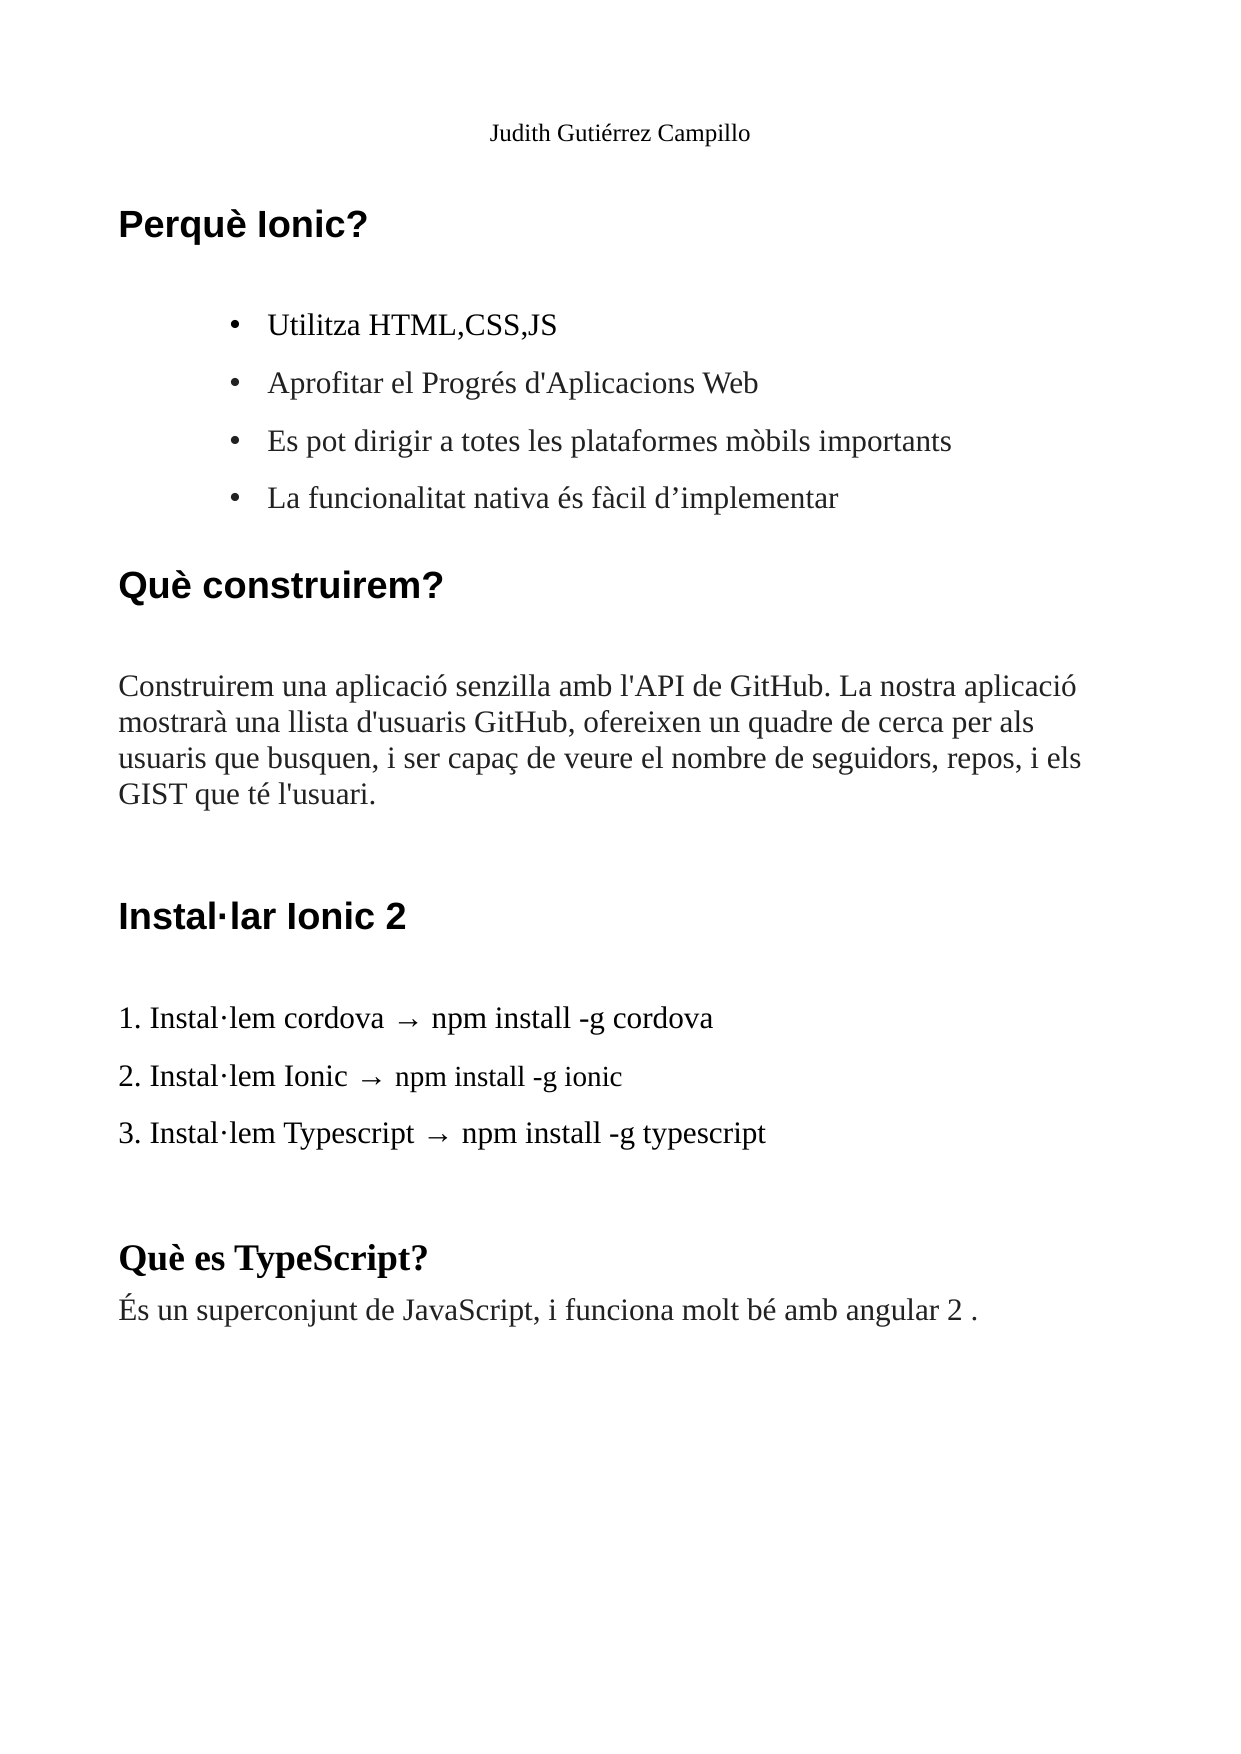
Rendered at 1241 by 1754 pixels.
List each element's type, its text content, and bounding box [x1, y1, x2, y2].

text Construirem una aplicació senzilla amb l'API de GitHub. La nostra aplicació mostrarà una llista d'usuaris GitHub, ofereixen un quadre de cerca per als usuaris que busquen, i ser capaç de veure el nombre de seguidors, repos, i els GIST que té l'usuari. [118, 668, 1122, 811]
text És un superconjunt de JavaScript, i funciona molt bé amb angular 2 . [118, 1291, 1122, 1327]
subtitle Què es TypeScript? [118, 1236, 1122, 1279]
list Es pot dirigir a totes les plataformes mòbils importants [229, 422, 1122, 458]
text 1. Instal·lem cordova → npm install -g cordova [118, 999, 1122, 1035]
subtitle Què construirem? [118, 562, 1122, 606]
text 3. Instal·lem Typescript → npm install -g typescript [118, 1115, 1122, 1151]
list Aprofitar el Progrés d'Aplicacions Web [229, 364, 1122, 400]
subtitle Instal·lar Ionic 2 [118, 894, 1122, 938]
list Utilitza HTML,CSS,JS [229, 307, 1122, 342]
text 2. Instal·lem Ionic → npm install -g ionic [118, 1057, 1122, 1093]
list La funcionalitat nativa és fàcil d’implementar [229, 480, 1122, 516]
subtitle Perquè Ionic? [118, 201, 1122, 245]
